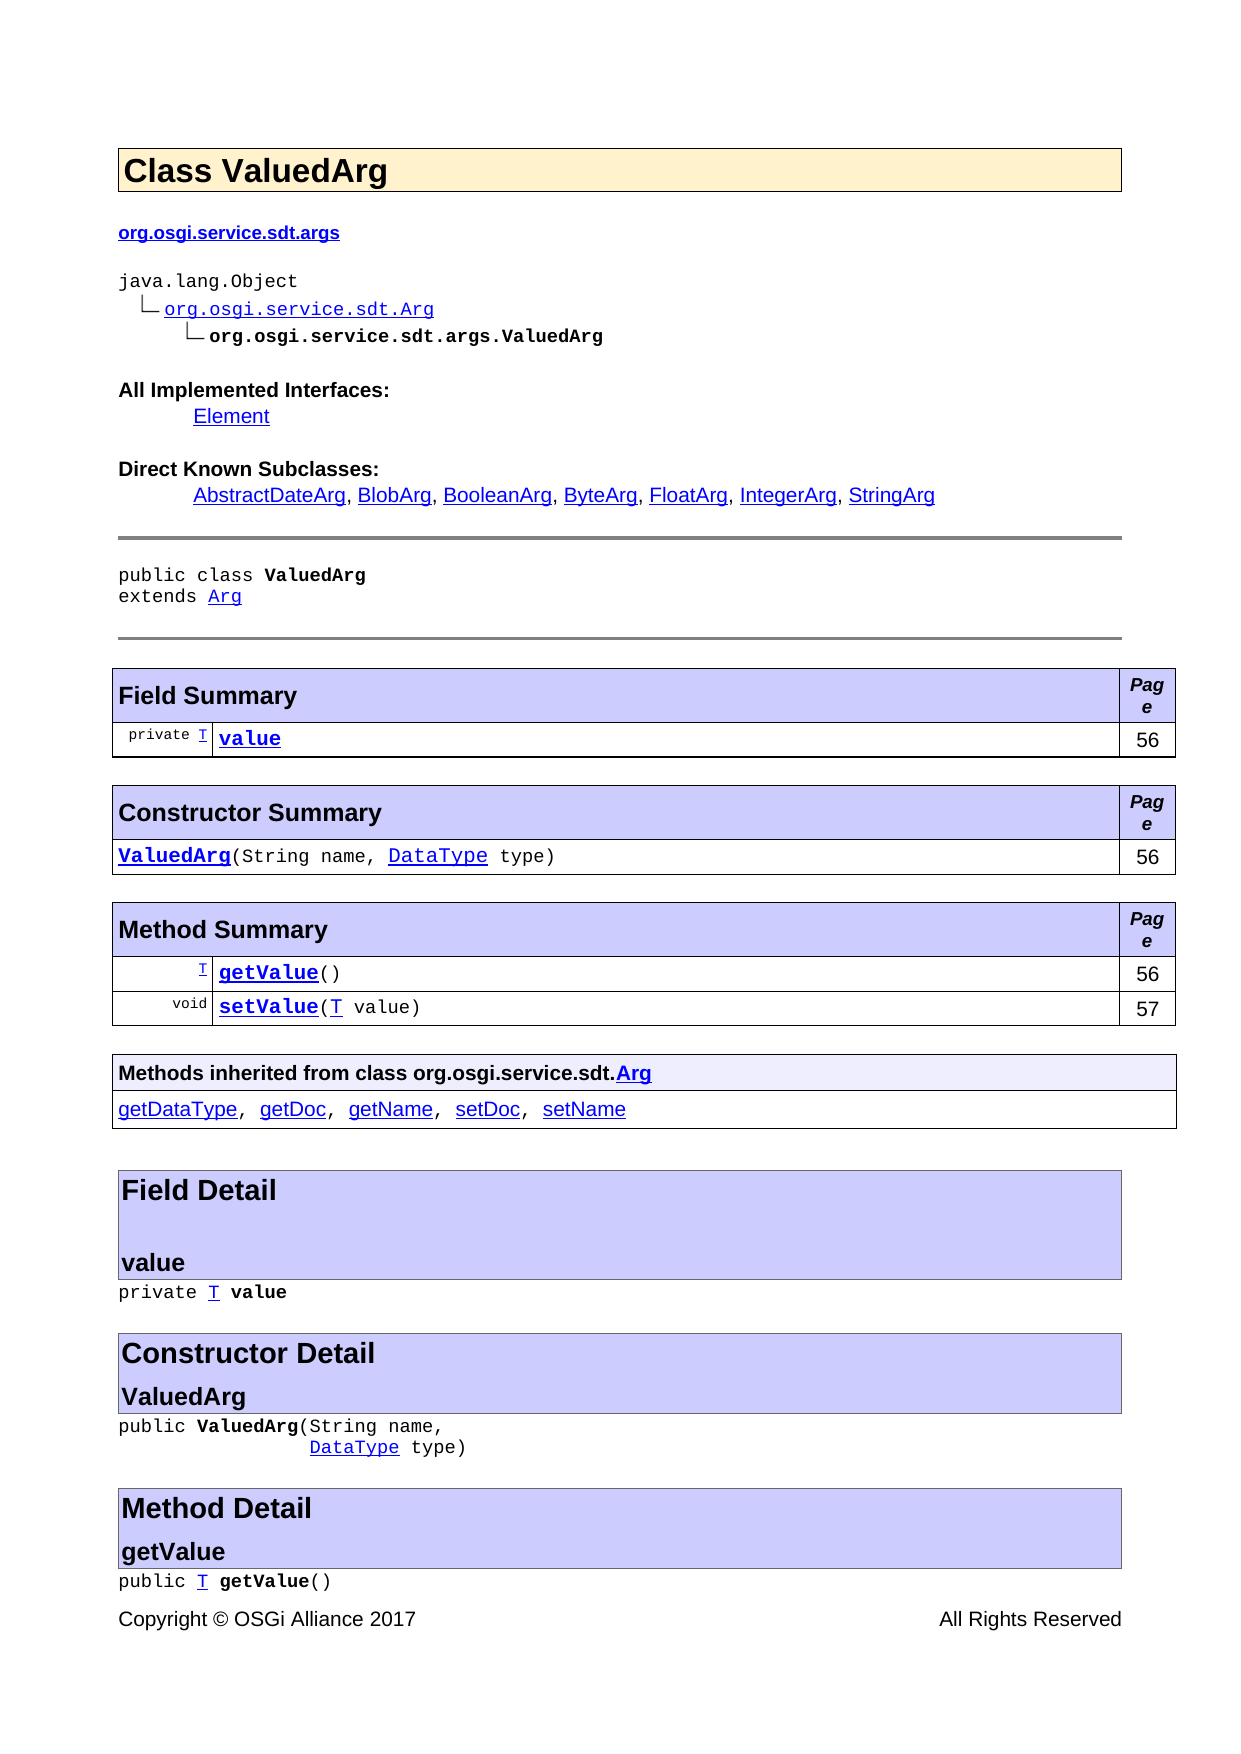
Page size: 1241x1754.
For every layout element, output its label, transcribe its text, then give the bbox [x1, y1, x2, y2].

table_header Field Summary [113, 669, 1119, 722]
subtitle Constructor Detail [119, 1334, 1121, 1370]
table_header Page [1120, 669, 1175, 722]
table_cell value [213, 723, 1119, 756]
table_header Methods inherited from class org.osgi.service.sdt.Arg [113, 1055, 1176, 1090]
subtitle value [119, 1245, 1121, 1279]
text Element [193, 404, 1122, 428]
table_cell 56 [1120, 723, 1175, 756]
subtitle Method Detail [119, 1489, 1121, 1525]
text public ValuedArg(String name, DataType type) [118, 1417, 1122, 1459]
text org.osgi.service.sdt.args [118, 221, 1122, 243]
text java.lang.Object [118, 272, 1122, 293]
table_header Method Summary [113, 903, 1119, 956]
picture [185, 321, 209, 343]
table_header Page [1120, 903, 1175, 956]
text org.osgi.service.sdt.Arg [118, 293, 1122, 321]
text public class ValuedArg [118, 566, 1122, 587]
table_cell T [113, 957, 212, 991]
table_header Page [1120, 786, 1175, 839]
subtitle ValuedArg [119, 1379, 1121, 1413]
table_cell 56 [1120, 840, 1175, 873]
text AbstractDateArg, BlobArg, BooleanArg, ByteArg, FloatArg, IntegerArg, StringArg [193, 483, 1122, 507]
table_cell void [113, 992, 212, 1025]
text public T getValue() [118, 1572, 1122, 1593]
subtitle getValue [119, 1534, 1121, 1568]
table_cell private T [113, 723, 212, 756]
table_cell getDataType, getDoc, getName, setDoc, setName [113, 1091, 1176, 1128]
picture [140, 293, 164, 316]
subtitle Class ValuedArg [119, 149, 1121, 191]
table_header Constructor Summary [113, 786, 1119, 839]
text extends Arg [118, 587, 1122, 608]
text private T value [118, 1283, 1122, 1304]
table_cell ValuedArg(String name, DataType type) [113, 840, 1119, 873]
subtitle Field Detail [119, 1171, 1121, 1207]
subtitle Direct Known Subclasses: [118, 457, 1122, 481]
table_cell setValue(T value) [213, 992, 1119, 1025]
table_cell 57 [1120, 992, 1175, 1025]
subtitle All Implemented Interfaces: [118, 378, 1122, 402]
text org.osgi.service.sdt.args.ValuedArg [118, 321, 1122, 348]
table_cell getValue() [213, 957, 1119, 991]
table_cell 56 [1120, 957, 1175, 991]
